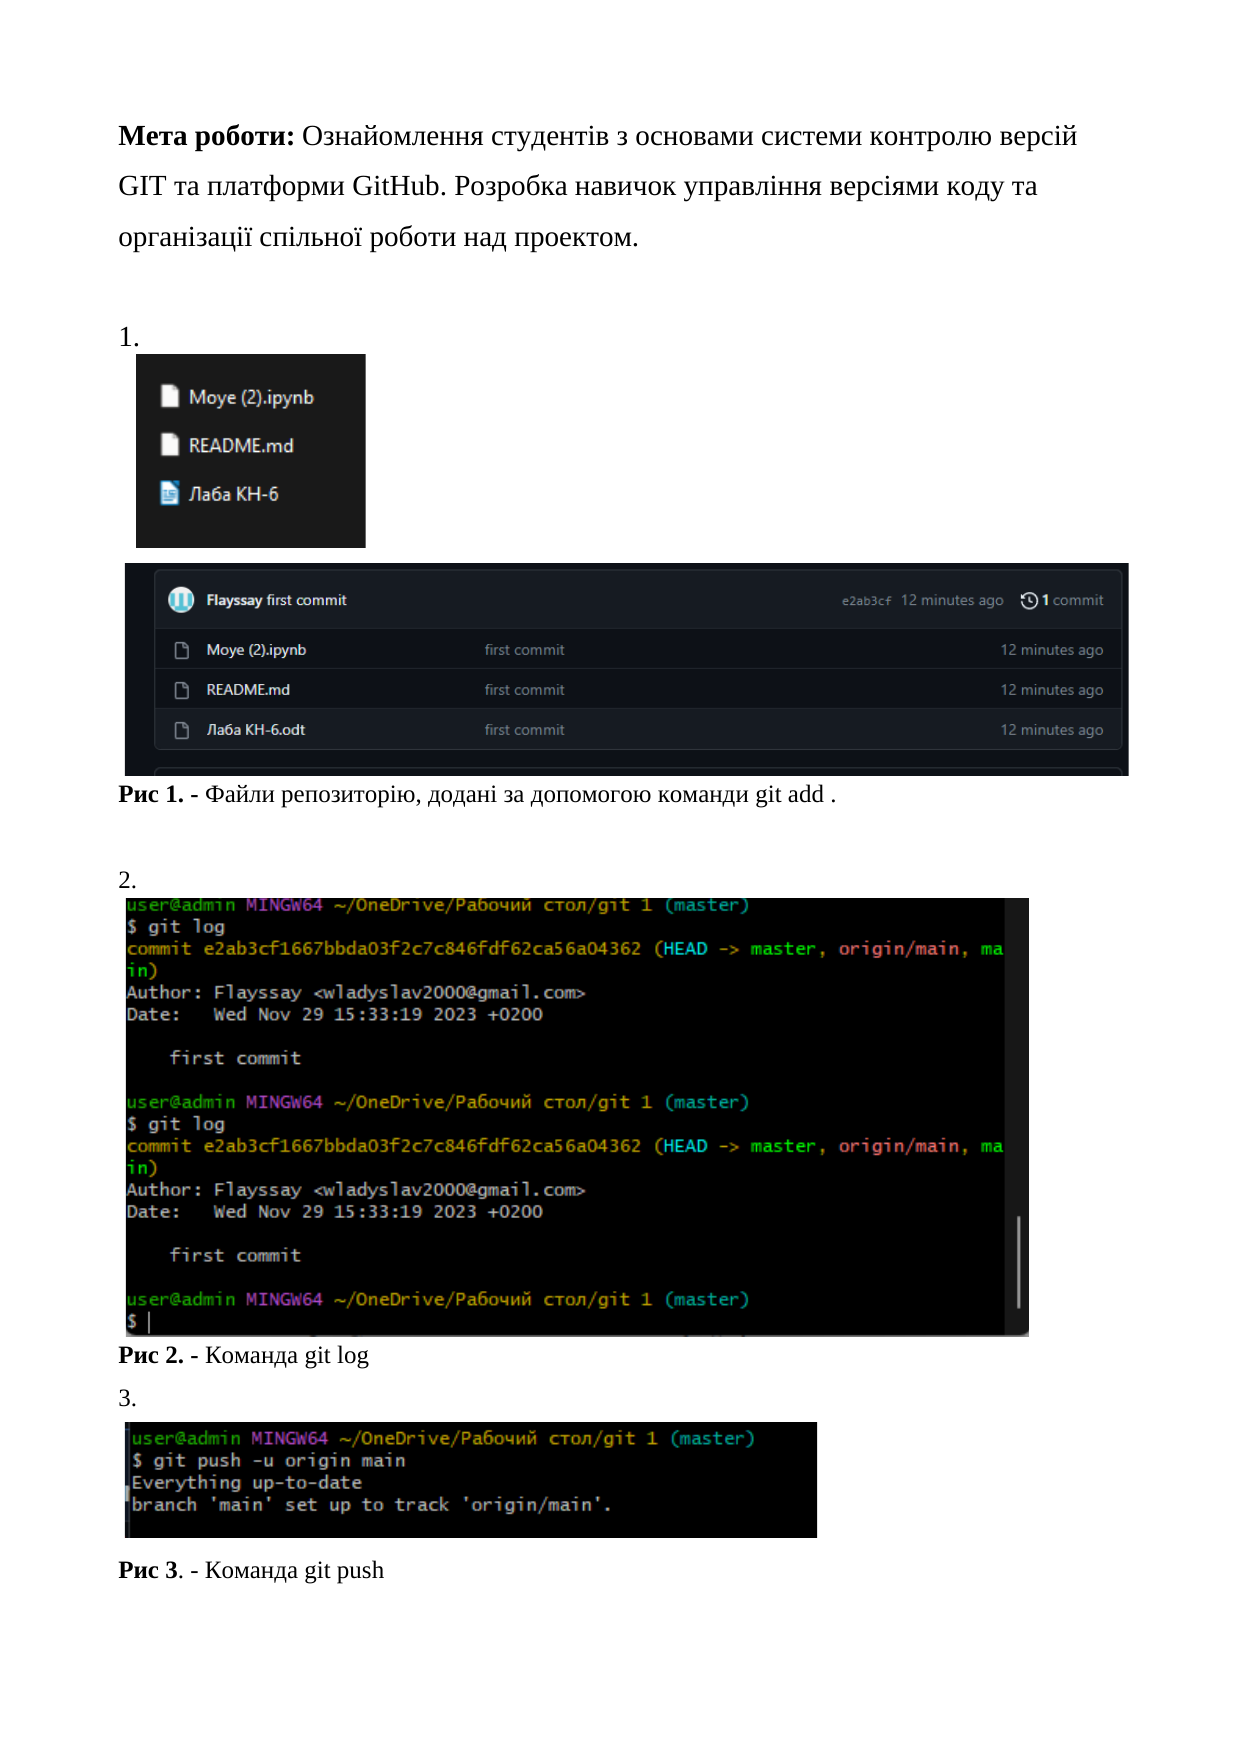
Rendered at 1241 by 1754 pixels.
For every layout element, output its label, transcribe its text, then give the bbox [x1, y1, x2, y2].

picture [125, 898, 1029, 1337]
text Рис 1. - Файли репозиторію, додані за допомогою команди git add . [118, 779, 1122, 808]
text Рис 2. - Команда git log [118, 1340, 1122, 1369]
picture [136, 354, 366, 548]
text Мета роботи: Ознайомлення студентів з основами системи контролю версій GIT та платформи GitHub. Розробка навичок управління версіями коду та організації спільної роботи над проектом. [118, 118, 1122, 252]
text 3. [118, 1383, 1122, 1412]
picture [124, 1422, 818, 1538]
picture [124, 563, 1129, 776]
text 2. [118, 866, 1122, 894]
text Рис 3. - Команда git push [118, 1556, 1122, 1584]
text 1. [118, 319, 1122, 353]
